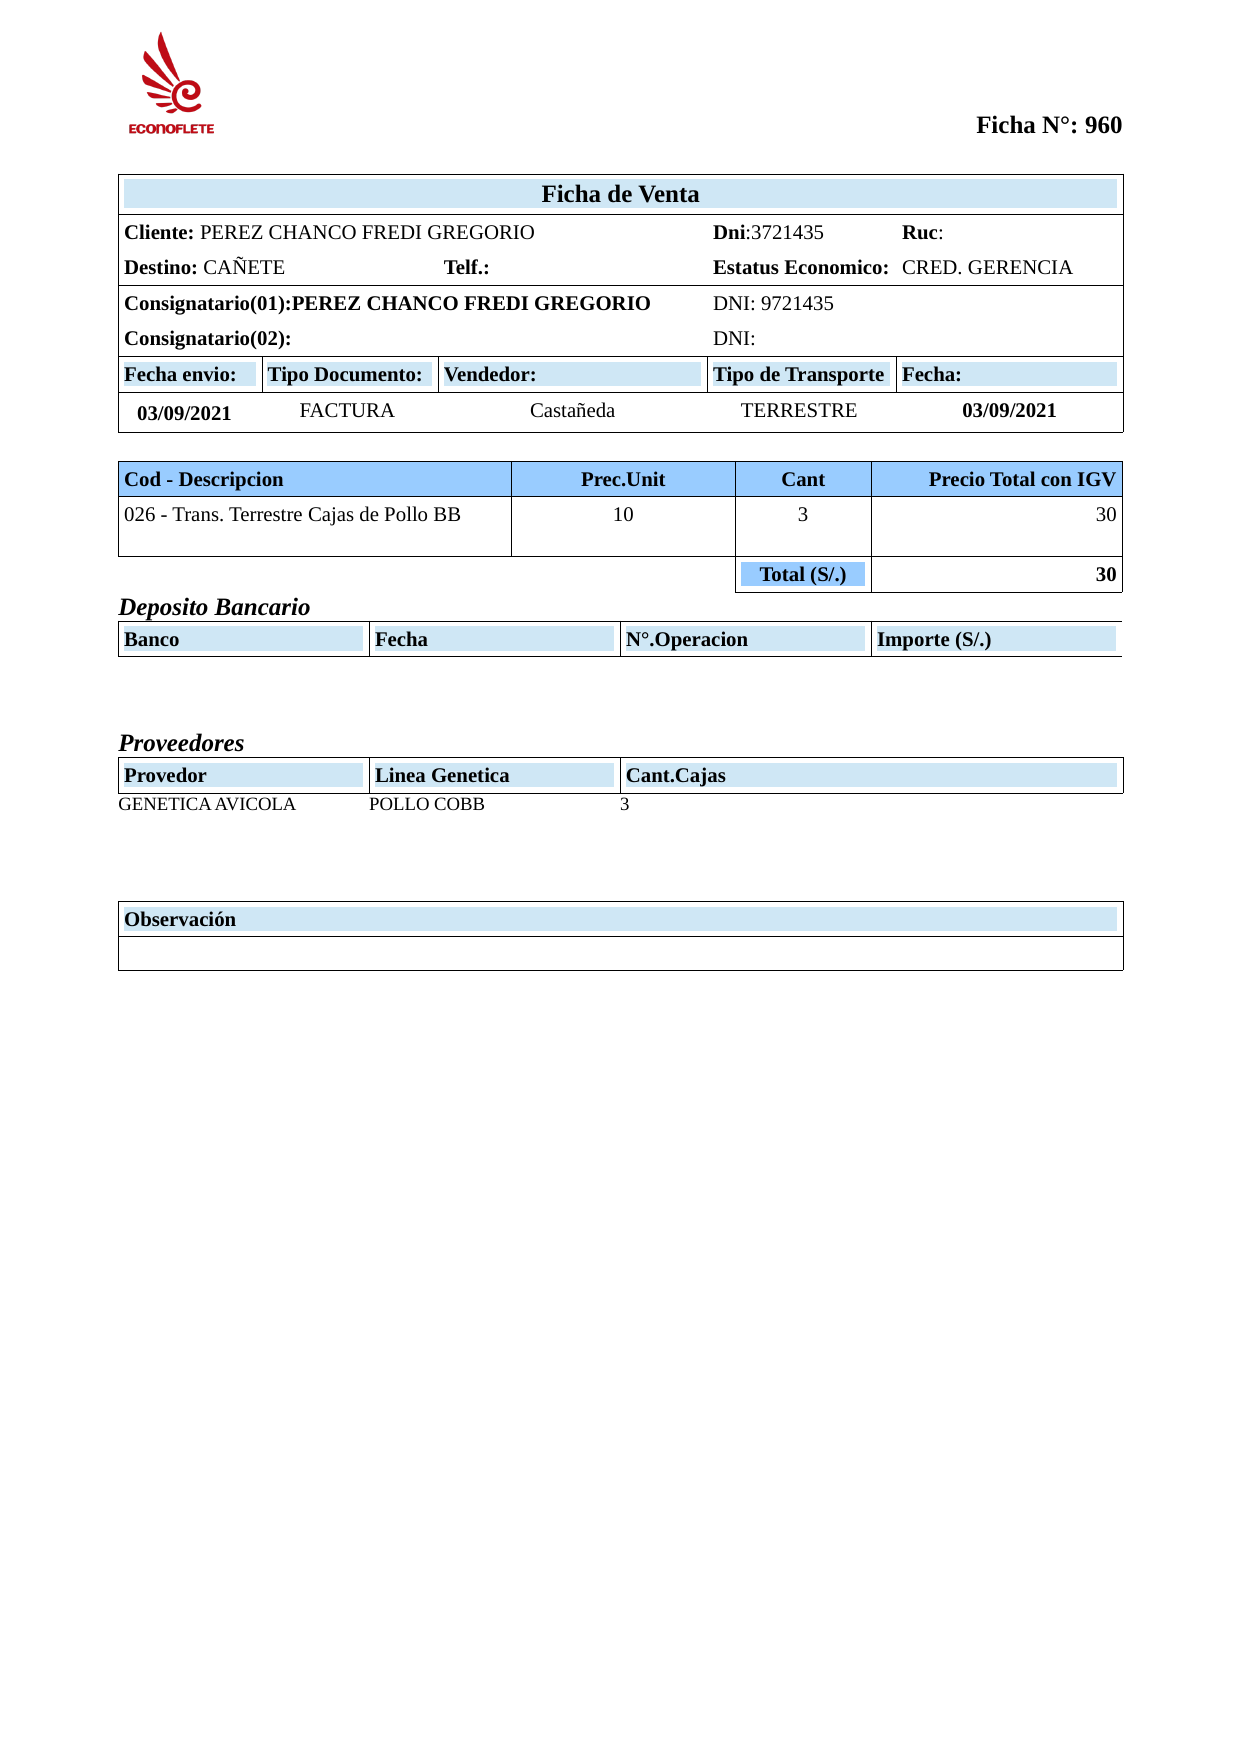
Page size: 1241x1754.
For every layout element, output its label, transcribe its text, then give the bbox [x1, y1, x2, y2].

table_cell [620, 705, 871, 728]
table_cell [118, 879, 369, 901]
table_cell Destino: CAÑETE [119, 249, 438, 285]
table_header Precio Total con IGV [872, 462, 1122, 496]
table_header Fecha [370, 622, 620, 656]
table_cell [369, 680, 620, 704]
table_cell [871, 705, 1122, 728]
table_cell 03/09/2021 [896, 393, 1123, 432]
table_cell DNI: 9721435 [707, 286, 1123, 321]
table_header Cod - Descripcion [119, 462, 511, 496]
table_cell [118, 680, 369, 704]
table_cell POLLO COBB [369, 794, 620, 814]
table_cell [511, 557, 735, 592]
table_cell TERRESTRE [707, 393, 896, 432]
table_header Prec.Unit [512, 462, 735, 496]
table_cell Ruc: [896, 215, 1123, 249]
table_cell Telf.: [438, 249, 707, 285]
table_header Ficha de Venta [119, 175, 1123, 214]
table_cell 026 - Trans. Terrestre Cajas de Pollo BB [119, 497, 511, 556]
table_cell [871, 657, 1122, 680]
table_cell 3 [736, 497, 871, 556]
table_cell [620, 836, 1123, 858]
table_header Importe (S/.) [872, 622, 1122, 656]
table_cell [119, 937, 1123, 969]
table_cell Total (S/.) [736, 557, 871, 592]
table_cell [620, 815, 1123, 836]
table_cell Tipo de Transporte [708, 357, 896, 392]
table_cell [369, 657, 620, 680]
table_cell [118, 705, 369, 728]
table_cell 10 [512, 497, 735, 556]
table_cell DNI: [707, 321, 1123, 356]
table_cell 30 [872, 557, 1122, 592]
table_cell GENETICA AVICOLA [118, 794, 369, 814]
table_cell Consignatario(02): [119, 321, 707, 356]
table_cell [369, 815, 620, 836]
table_header Observación [119, 902, 1123, 936]
table_cell Consignatario(01):PEREZ CHANCO FREDI GREGORIO [119, 286, 707, 321]
table_cell [118, 815, 369, 836]
table_cell Vendedor: [439, 357, 707, 392]
table_cell [620, 858, 1123, 879]
table_cell Estatus Economico: [707, 249, 896, 285]
table_cell [369, 858, 620, 879]
table_cell [871, 680, 1122, 704]
table_cell 3 [620, 794, 1123, 814]
table_cell [118, 836, 369, 858]
table_cell Fecha envio: [119, 357, 262, 392]
table_cell [369, 836, 620, 858]
table_cell CRED. GERENCIA [896, 249, 1123, 285]
table_header N°.Operacion [621, 622, 871, 656]
table_cell 30 [872, 497, 1122, 556]
table_cell [369, 705, 620, 728]
table_cell Castañeda [438, 393, 707, 432]
table_header Linea Genetica [370, 758, 620, 793]
text Deposito Bancario [118, 592, 1122, 621]
table_cell [369, 879, 620, 901]
table_cell [620, 657, 871, 680]
table_cell 03/09/2021 [119, 393, 262, 432]
table_cell Fecha: [897, 357, 1123, 392]
table_header Banco [119, 622, 369, 656]
text Proveedores [118, 728, 1122, 757]
table_header Cant [736, 462, 871, 496]
table_cell [620, 879, 1123, 901]
table_cell Dni:3721435 [707, 215, 896, 249]
picture [118, 31, 225, 134]
table_cell [118, 557, 511, 592]
table_cell [620, 680, 871, 704]
table_header Provedor [119, 758, 369, 793]
table_header Cant.Cajas [621, 758, 1123, 793]
table_cell Cliente: PEREZ CHANCO FREDI GREGORIO [119, 215, 707, 249]
table_cell FACTURA [262, 393, 438, 432]
table_cell Tipo Documento: [263, 357, 438, 392]
table_cell [118, 657, 369, 680]
table_cell [118, 858, 369, 879]
